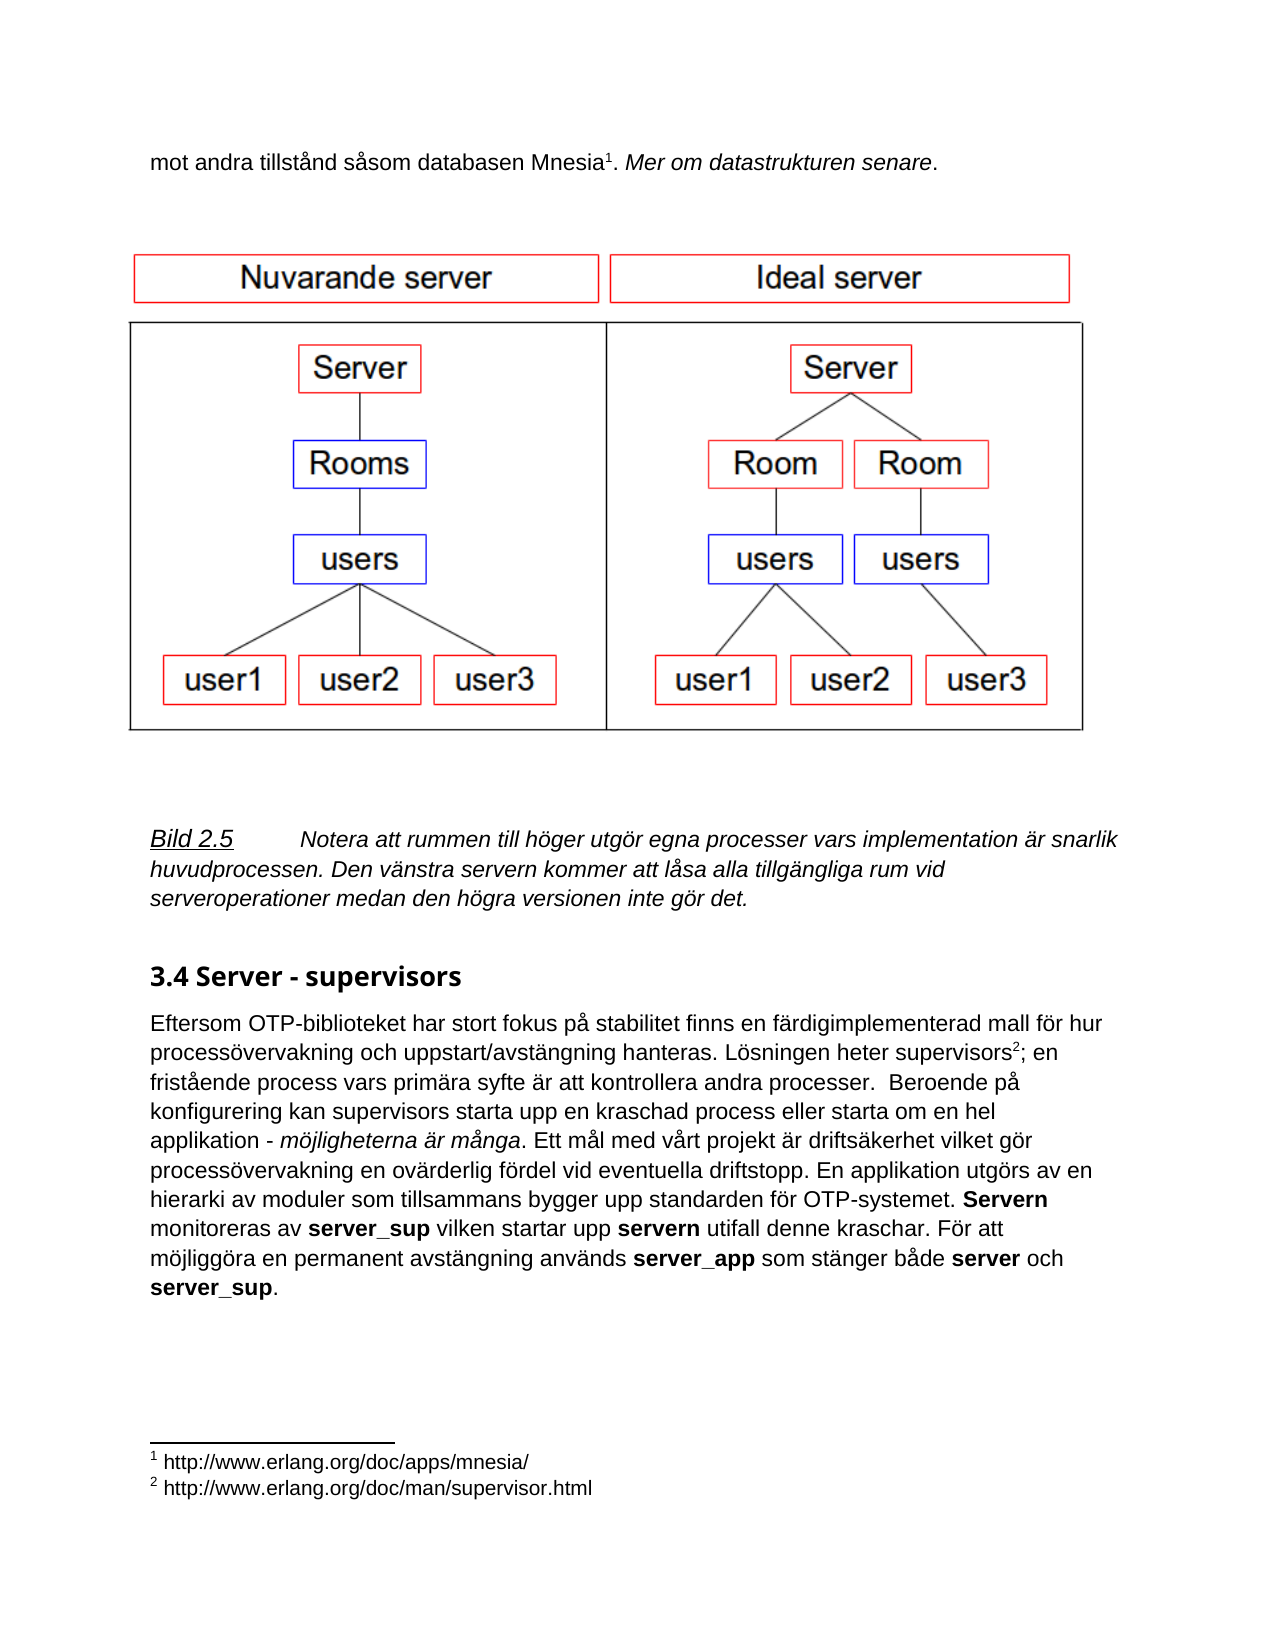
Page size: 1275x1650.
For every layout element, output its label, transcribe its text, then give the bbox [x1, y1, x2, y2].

text http://www.erlang.org/doc/apps/mnesia/ [150, 1449, 1125, 1474]
picture [118, 241, 1094, 777]
text mot andra tillstånd såsom databasen Mnesia. Mer om datastrukturen senare. [150, 150, 1125, 821]
subtitle 3.4 Server - supervisors [150, 958, 1114, 994]
text http://www.erlang.org/doc/man/supervisor.html [150, 1474, 1125, 1500]
text Bild 2.5 Notera att rummen till höger utgör egna processer vars implementation är snarlik huvudprocessen. Den vänstra servern kommer att låsa alla tillgängliga rum vid serveroperationer medan den högra versionen inte gör det. [150, 825, 1125, 911]
text Eftersom OTP-biblioteket har stort fokus på stabilitet finns en färdigimplementerad mall för hur processövervakning och uppstart/avstängning hanteras. Lösningen heter supervisors; en fristående process vars primära syfte är att kontrollera andra processer. Beroende på konfigurering kan supervisors starta upp en kraschad process eller starta om en hel applikation - möjligheterna är många. Ett mål med vårt projekt är driftsäkerhet vilket gör processövervakning en ovärderlig fördel vid eventuella driftstopp. En applikation utgörs av en hierarki av moduler som tillsammans bygger upp standarden för OTP-systemet. Servern monitoreras av server_sup vilken startar upp servern utifall denne kraschar. För att möjliggöra en permanent avstängning används server_app som stänger både server och server_sup. [150, 1011, 1108, 1301]
